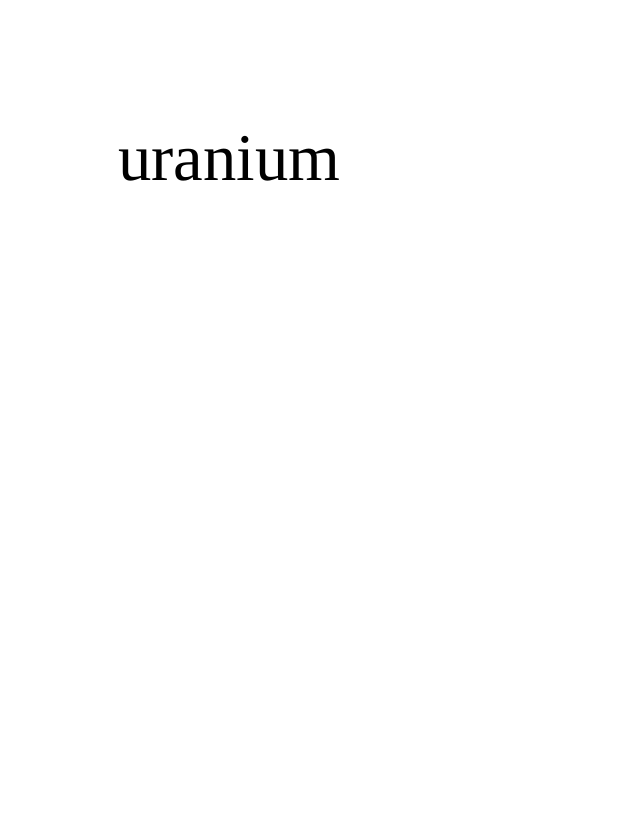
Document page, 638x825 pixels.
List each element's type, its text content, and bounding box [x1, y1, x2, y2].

text uranium [118, 118, 519, 195]
